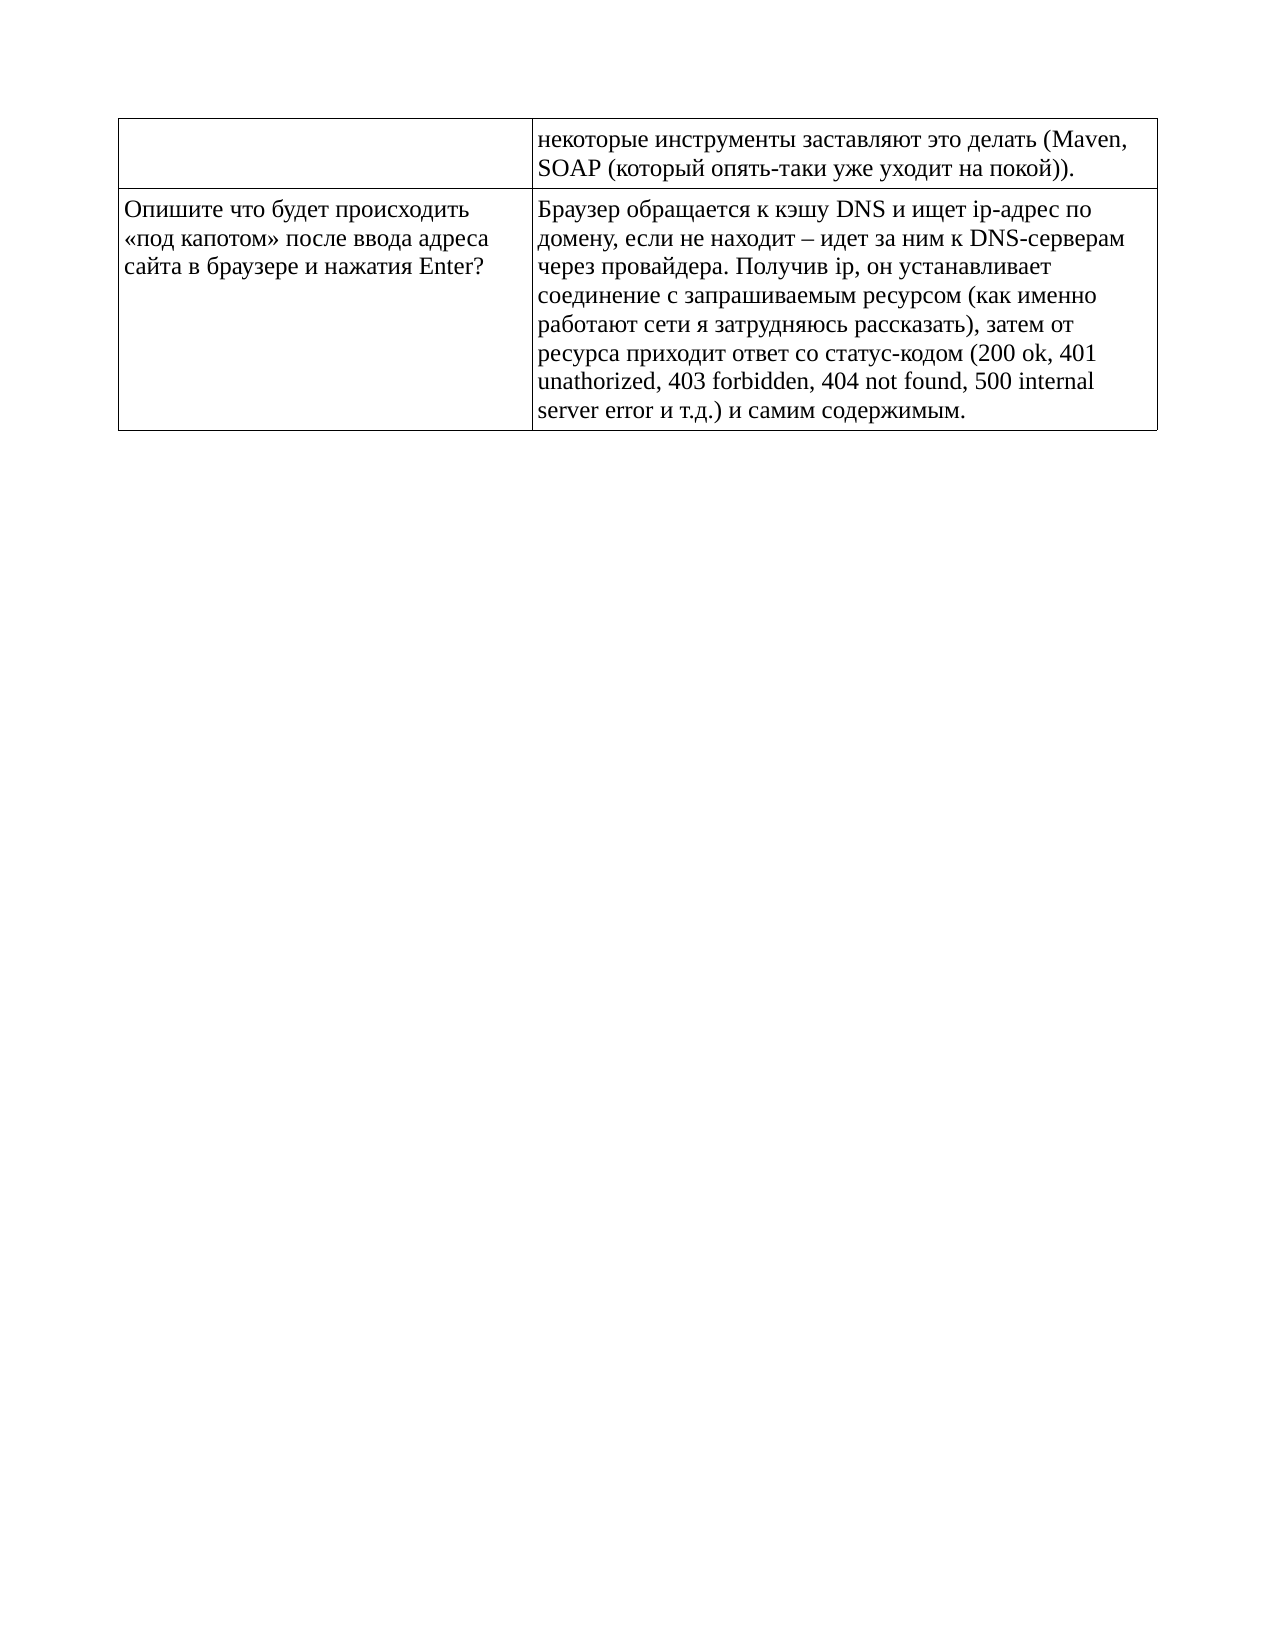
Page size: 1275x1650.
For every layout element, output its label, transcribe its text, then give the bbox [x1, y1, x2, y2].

table_cell Браузер обращается к кэшу DNS и ищет ip-адрес по домену, если не находит – идет за ним к DNS-серверам через провайдера. Получив ip, он устанавливает соединение с запрашиваемым ресурсом (как именно работают сети я затрудняюсь рассказать), затем от ресурса приходит ответ со статус-кодом (200 ok, 401 unathorized, 403 forbidden, 404 not found, 500 internal server error и т.д.) и самим содержимым. [533, 189, 1157, 429]
table_cell некоторые инструменты заставляют это делать (Maven, SOAP (который опять-таки уже уходит на покой)). [533, 119, 1157, 188]
table_cell [119, 119, 532, 188]
table_cell Опишите что будет происходить «под капотом» после ввода адреса сайта в браузере и нажатия Enter? [119, 189, 532, 429]
